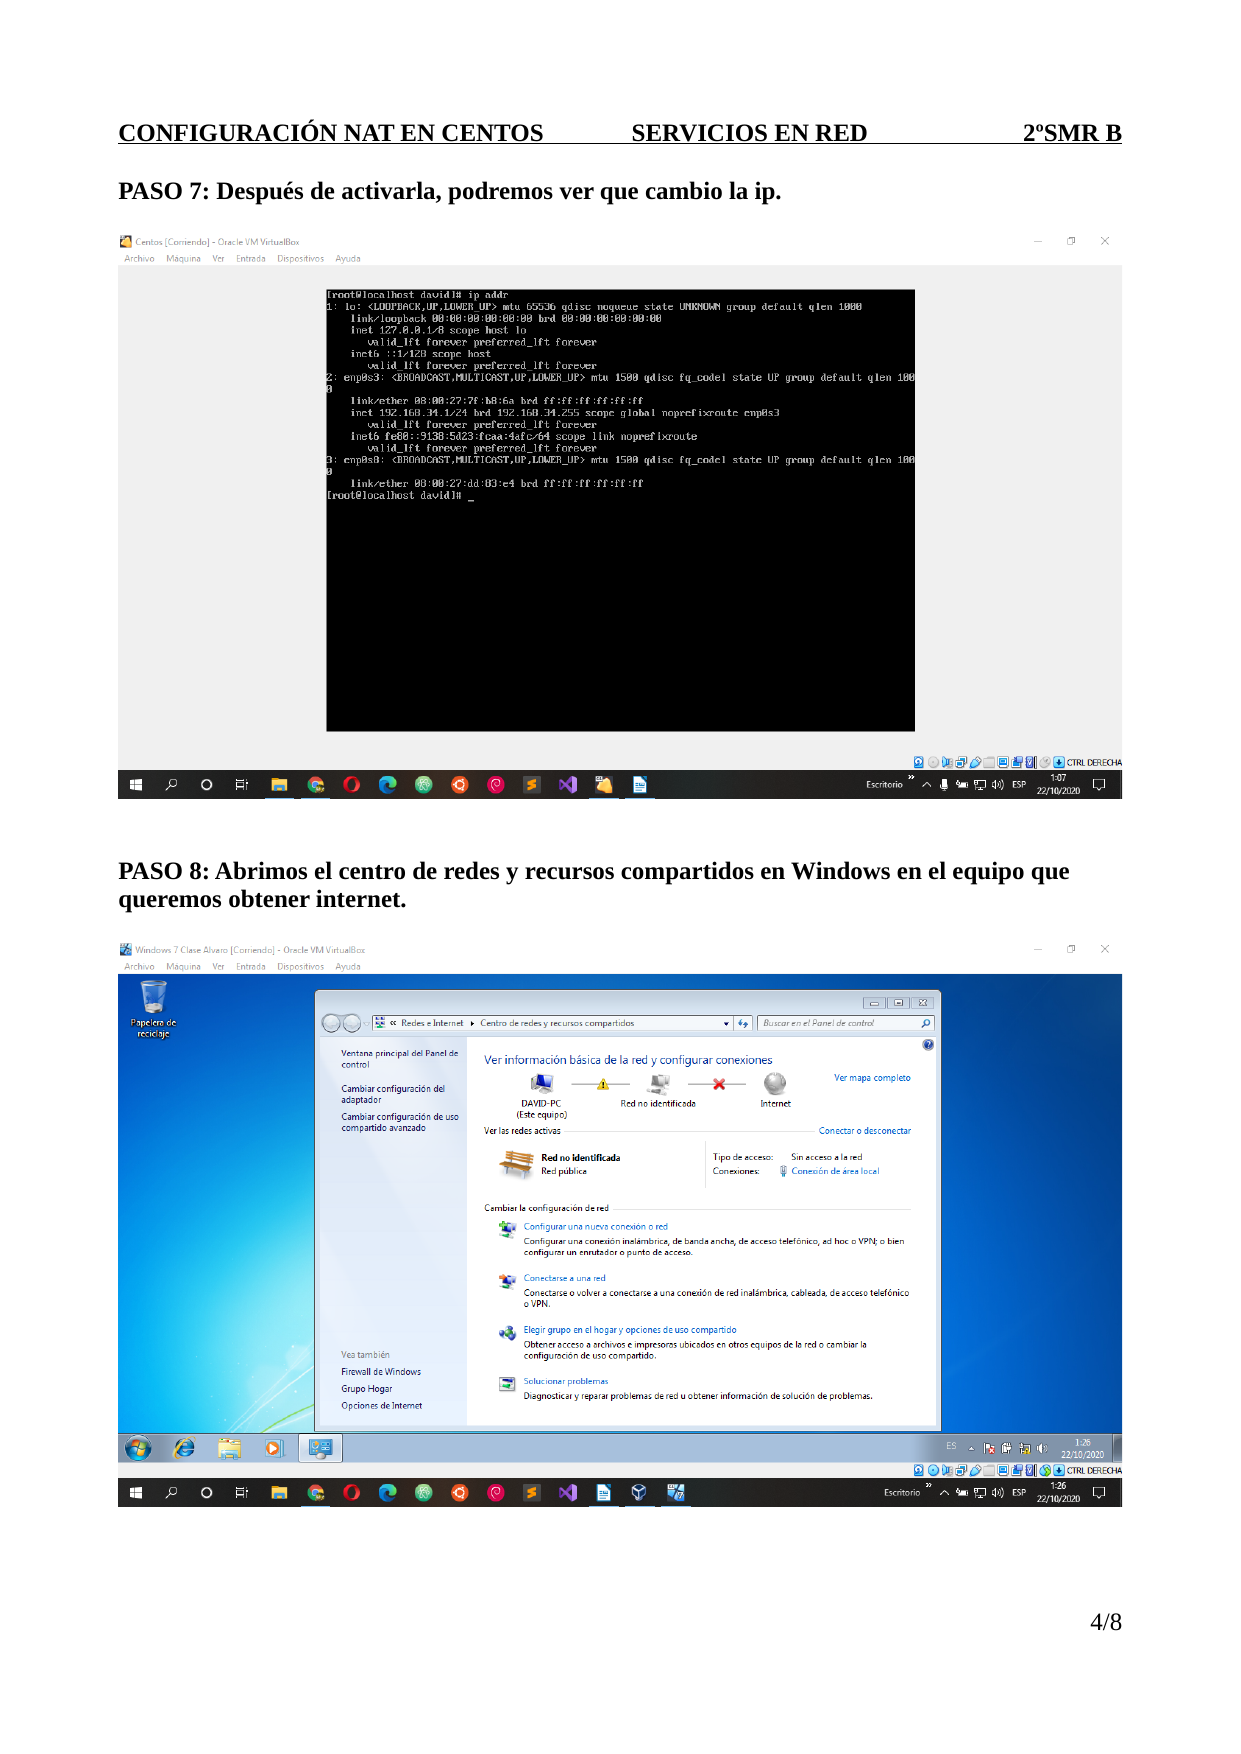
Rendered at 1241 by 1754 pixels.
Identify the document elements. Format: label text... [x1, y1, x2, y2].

text PASO 8: Abrimos el centro de redes y recursos compartidos en Windows en el equipo que queremos obtener internet. [118, 856, 1122, 913]
text PASO 7: Después de activarla, podremos ver que cambio la ip. [118, 176, 1122, 205]
picture [118, 233, 1123, 799]
picture [118, 942, 1123, 1507]
